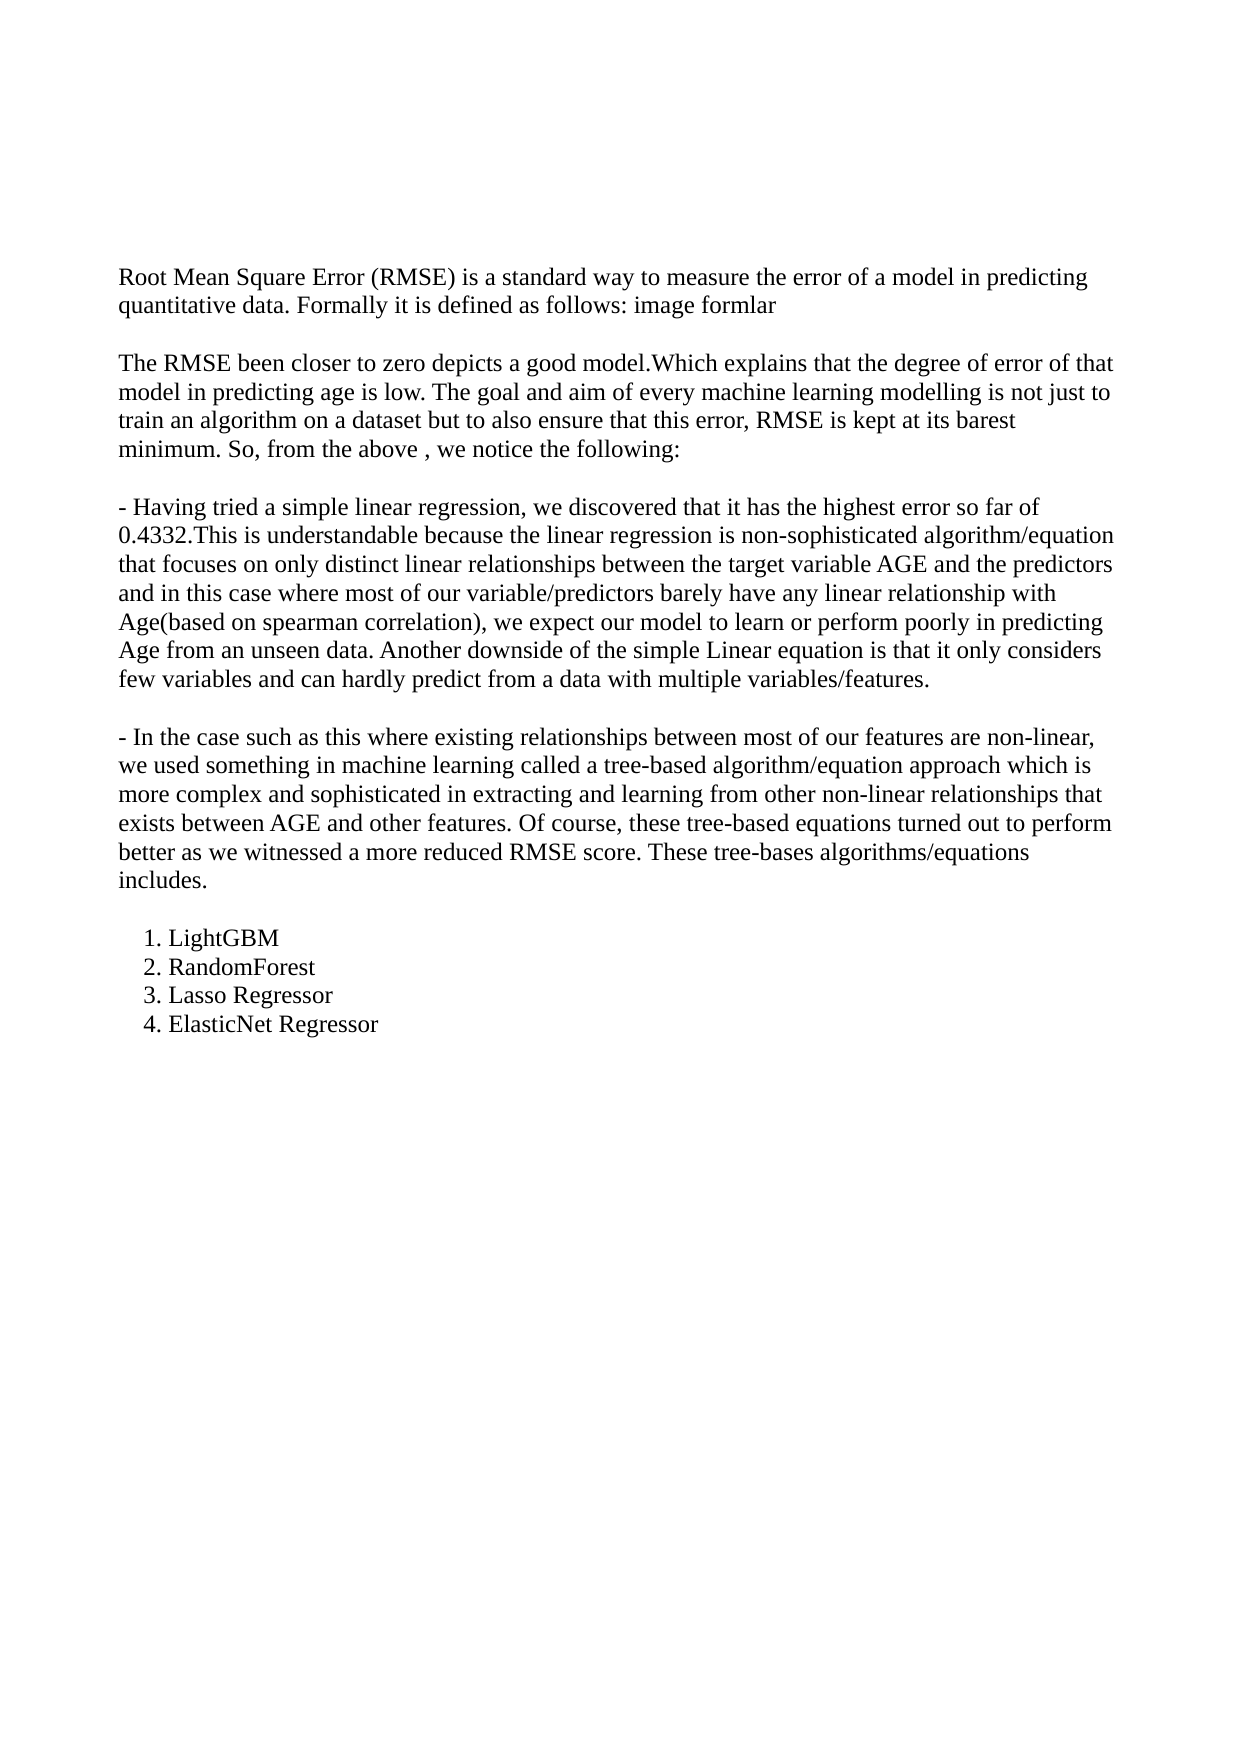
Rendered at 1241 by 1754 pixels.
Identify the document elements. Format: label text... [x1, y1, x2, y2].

text The RMSE been closer to zero depicts a good model.Which explains that the degree of error of that model in predicting age is low. The goal and aim of every machine learning modelling is not just to train an algorithm on a dataset but to also ensure that this error, RMSE is kept at its barest minimum. So, from the above , we notice the following: [118, 348, 1122, 463]
text 1. LightGBM [118, 923, 1122, 952]
text 4. ElasticNet Regressor [118, 1009, 1122, 1038]
text Root Mean Square Error (RMSE) is a standard way to measure the error of a model in predicting quantitative data. Formally it is defined as follows: image formlar [118, 262, 1122, 319]
text 2. RandomForest [118, 952, 1122, 981]
text 3. Lasso Regressor [118, 981, 1122, 1009]
text - In the case such as this where existing relationships between most of our features are non-linear, we used something in machine learning called a tree-based algorithm/equation approach which is more complex and sophisticated in extracting and learning from other non-linear relationships that exists between AGE and other features. Of course, these tree-based equations turned out to perform better as we witnessed a more reduced RMSE score. These tree-bases algorithms/equations includes. [118, 722, 1122, 894]
text - Having tried a simple linear regression, we discovered that it has the highest error so far of 0.4332.This is understandable because the linear regression is non-sophisticated algorithm/equation that focuses on only distinct linear relationships between the target variable AGE and the predictors and in this case where most of our variable/predictors barely have any linear relationship with Age(based on spearman correlation), we expect our model to learn or perform poorly in predicting Age from an unseen data. Another downside of the simple Linear equation is that it only considers few variables and can hardly predict from a data with multiple variables/features. [118, 492, 1122, 693]
